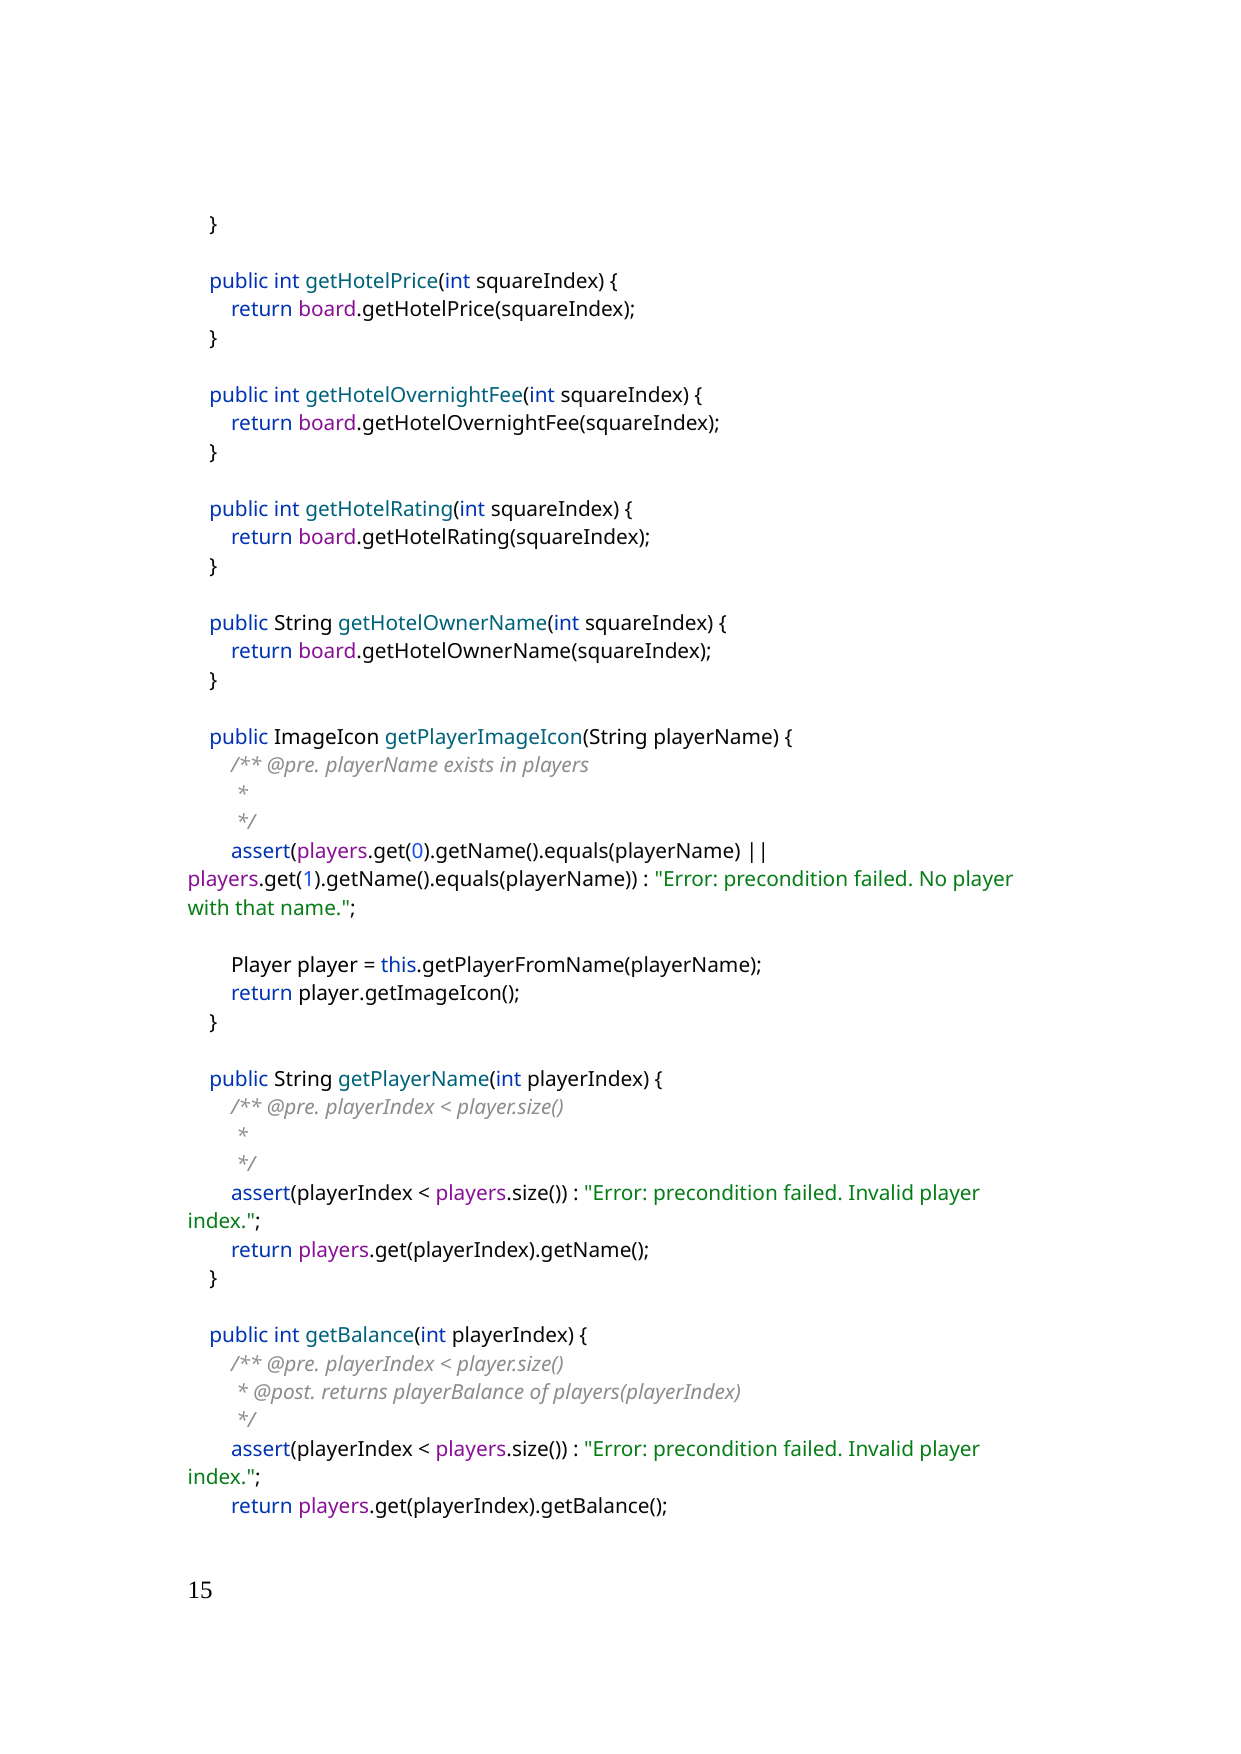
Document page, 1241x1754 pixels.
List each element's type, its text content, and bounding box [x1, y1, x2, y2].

text } public int getHotelPrice(int squareIndex) { return board.getHotelPrice(squareIndex); } public int getHotelOvernightFee(int squareIndex) { return board.getHotelOvernightFee(squareIndex); } public int getHotelRating(int squareIndex) { return board.getHotelRating(squareIndex); } public String getHotelOwnerName(int squareIndex) { return board.getHotelOwnerName(squareIndex); } public ImageIcon getPlayerImageIcon(String playerName) { /** @pre. playerName exists in players * */ assert(players.get(0).getName().equals(playerName) || players.get(1).getName().equals(playerName)) : "Error: precondition failed. No player with that name."; Player player = this.getPlayerFromName(playerName); return player.getImageIcon(); } public String getPlayerName(int playerIndex) { /** @pre. playerIndex < player.size() * */ assert(playerIndex < players.size()) : "Error: precondition failed. Invalid player index."; return players.get(playerIndex).getName(); } public int getBalance(int playerIndex) { /** @pre. playerIndex < player.size() * @post. returns playerBalance of players(playerIndex) */ assert(playerIndex < players.size()) : "Error: precondition failed. Invalid player index."; return players.get(playerIndex).getBalance(); [187, 209, 1053, 1519]
